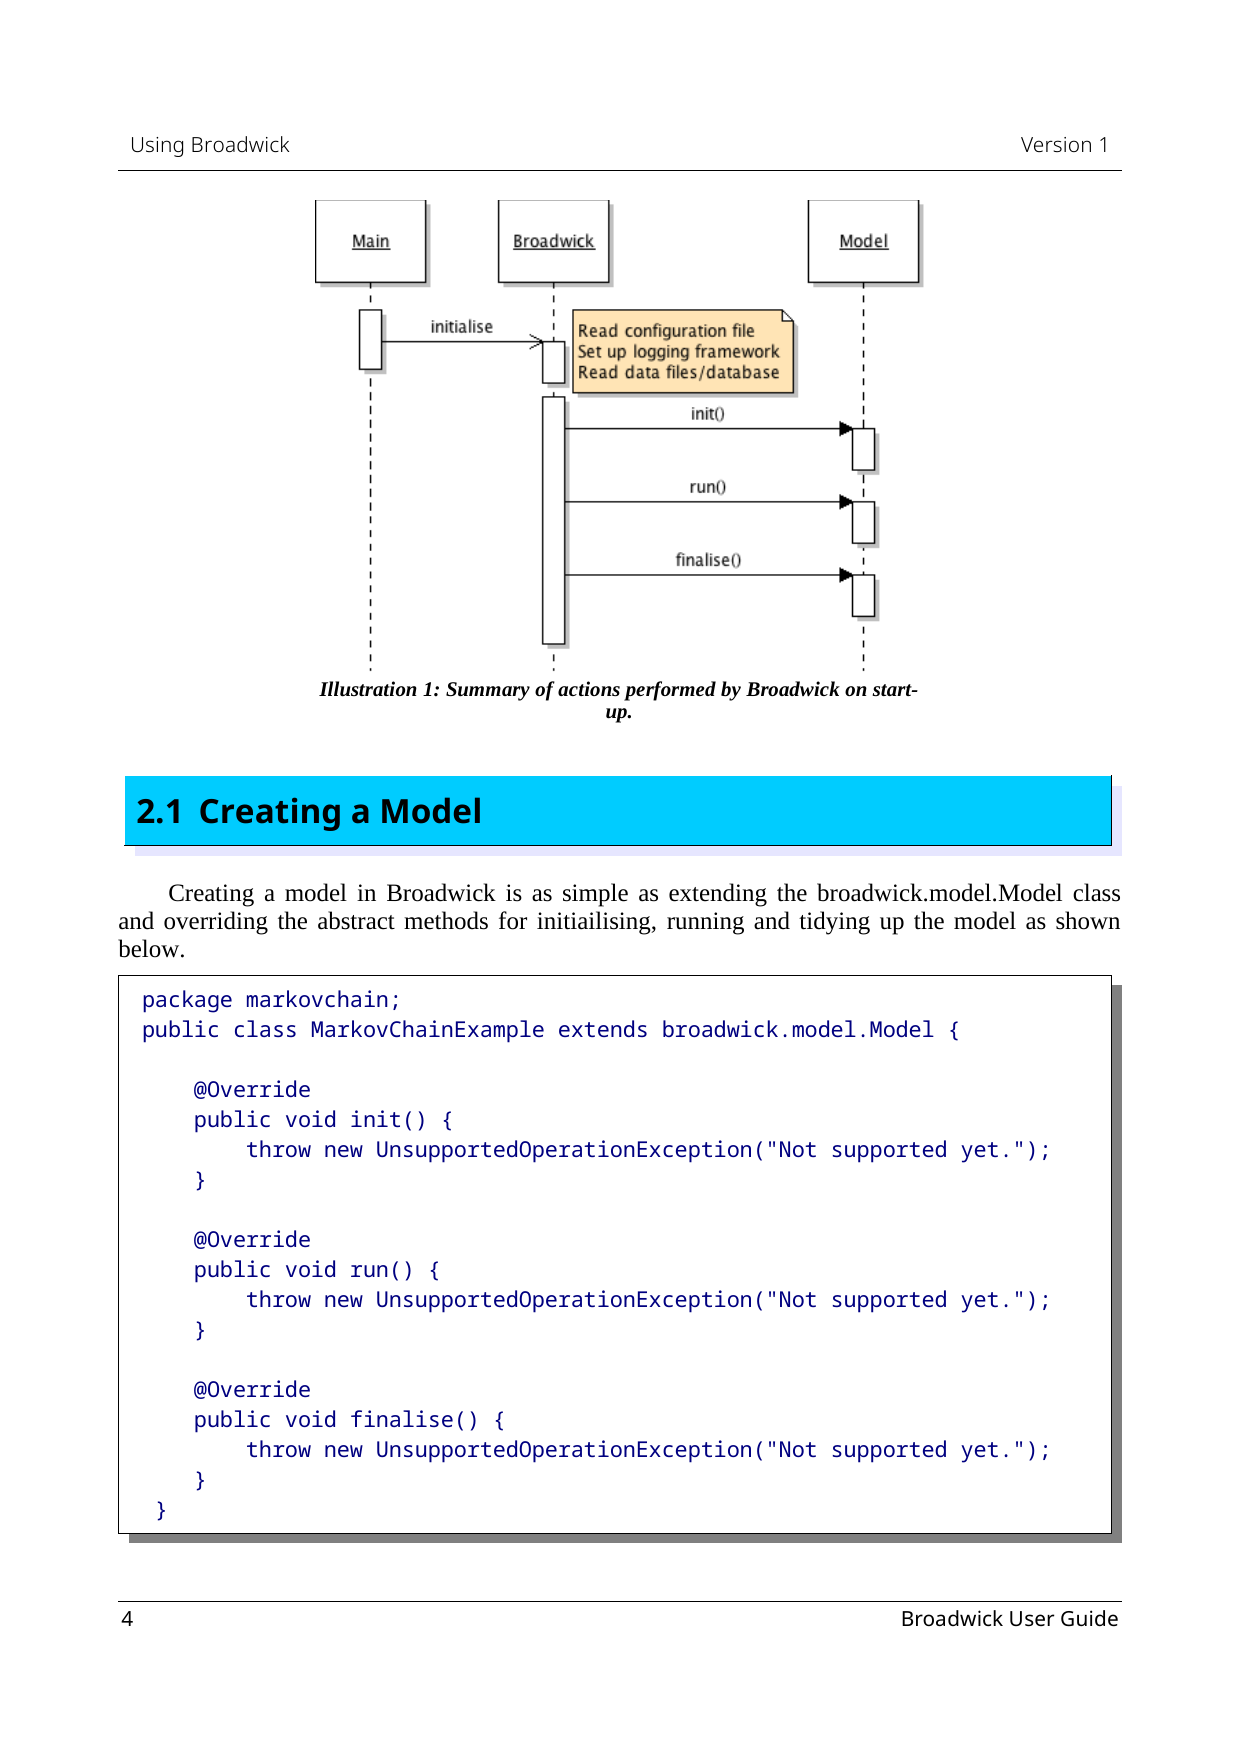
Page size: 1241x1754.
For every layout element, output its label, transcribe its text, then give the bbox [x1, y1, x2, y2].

text public void finalise() { [119, 1395, 1111, 1425]
text } [119, 1485, 1111, 1533]
text } [119, 1455, 1111, 1485]
text public class MarkovChainExample extends broadwick.model.Model { [119, 1005, 1111, 1044]
text Creating a model in Broadwick is as simple as extending the broadwick.model.Model class and overriding the abstract methods for initiailising, running and tidying up the model as shown below. [118, 879, 1122, 963]
text @Override [119, 1065, 1111, 1095]
text @Override [119, 1365, 1111, 1395]
text public void init() { [119, 1095, 1111, 1125]
subtitle Creating a Model [125, 776, 1111, 845]
text throw new UnsupportedOperationException("Not supported yet."); [119, 1125, 1111, 1155]
text @Override [119, 1215, 1111, 1245]
text Illustration 1: Summary of actions performed by Broadwick on start-up. [315, 678, 925, 723]
text throw new UnsupportedOperationException("Not supported yet."); [119, 1275, 1111, 1305]
text public void run() { [119, 1245, 1111, 1275]
picture [315, 200, 925, 678]
text throw new UnsupportedOperationException("Not supported yet."); [119, 1425, 1111, 1455]
text } [119, 1305, 1111, 1344]
text package markovchain; [119, 976, 1111, 1005]
text } [119, 1155, 1111, 1194]
